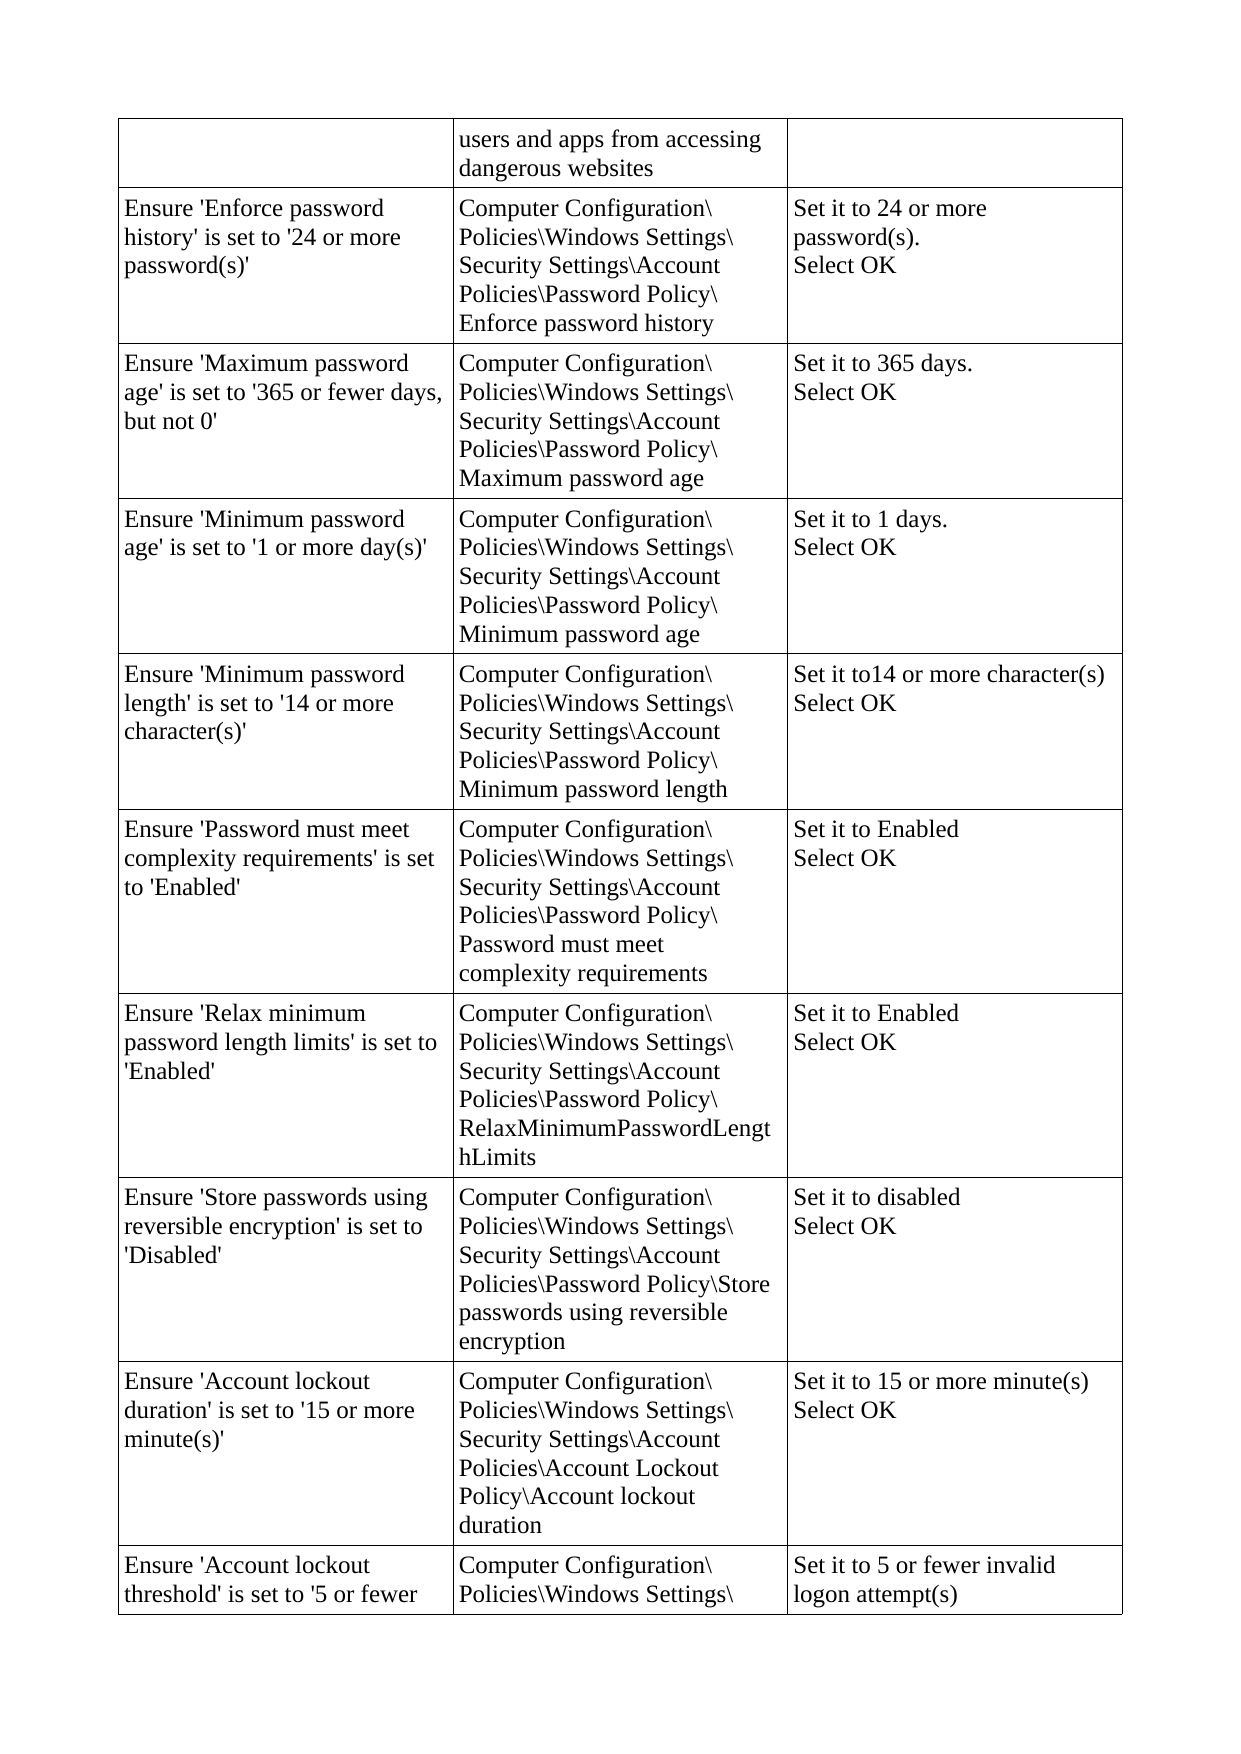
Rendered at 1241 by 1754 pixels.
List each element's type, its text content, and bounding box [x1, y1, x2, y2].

table_cell Ensure 'Maximum password age' is set to '365 or fewer days, but not 0' [119, 344, 453, 498]
table_cell Set it to 24 or more password(s). Select OK [788, 188, 1122, 342]
table_cell Computer Configuration\Policies\Windows Settings\Security Settings\Account Policies\Password Policy\Maximum password age [454, 344, 787, 498]
table_cell Set it to 15 or more minute(s) Select OK [788, 1362, 1122, 1545]
table_cell Ensure 'Enforce password history' is set to '24 or more password(s)' [119, 188, 453, 342]
table_cell Ensure 'Password must meet complexity requirements' is set to 'Enabled' [119, 810, 453, 992]
table_cell Computer Configuration\Policies\Windows Settings\Security Settings\Account Policies\Account Lockout Policy\Account lockout duration [454, 1362, 787, 1545]
table_cell users and apps from accessing dangerous websites [454, 119, 787, 187]
table_cell Computer Configuration\Policies\Windows Settings\Security Settings\Account Policies\Password Policy\Store passwords using reversible encryption [454, 1178, 787, 1361]
table_cell Computer Configuration\Policies\Windows Settings\Security Settings\Account Policies\Password Policy\Minimum password age [454, 499, 787, 653]
table_cell Ensure 'Account lockout threshold' is set to '5 or fewer [119, 1546, 453, 1614]
table_cell Ensure 'Store passwords using reversible encryption' is set to 'Disabled' [119, 1178, 453, 1361]
table_cell Ensure 'Relax minimum password length limits' is set to 'Enabled' [119, 994, 453, 1177]
table_cell Set it to 5 or fewer invalid logon attempt(s) [788, 1546, 1122, 1614]
table_cell Set it to 365 days. Select OK [788, 344, 1122, 498]
table_cell Computer Configuration\Policies\Windows Settings\Security Settings\Account Policies\Password Policy\Enforce password history [454, 188, 787, 342]
table_cell Ensure 'Minimum password age' is set to '1 or more day(s)' [119, 499, 453, 653]
table_cell Set it to Enabled Select OK [788, 994, 1122, 1177]
table_cell Set it to14 or more character(s) Select OK [788, 654, 1122, 808]
table_cell Set it to Enabled Select OK [788, 810, 1122, 992]
table_cell Computer Configuration\Policies\Windows Settings\Security Settings\Account Policies\Password Policy\Minimum password length [454, 654, 787, 808]
table_cell [788, 119, 1122, 187]
table_cell Computer Configuration\Policies\Windows Settings\Security Settings\Account Policies\Password Policy\RelaxMinimumPasswordLengthLimits [454, 994, 787, 1177]
table_cell [119, 119, 453, 187]
table_cell Computer Configuration\Policies\Windows Settings\Security Settings\Account Policies\Password Policy\Password must meet complexity requirements [454, 810, 787, 992]
table_cell Ensure 'Account lockout duration' is set to '15 or more minute(s)' [119, 1362, 453, 1545]
table_cell Ensure 'Minimum password length' is set to '14 or more character(s)' [119, 654, 453, 808]
table_cell Computer Configuration\Policies\Windows Settings\ [454, 1546, 787, 1614]
table_cell Set it to 1 days. Select OK [788, 499, 1122, 653]
table_cell Set it to disabled Select OK [788, 1178, 1122, 1361]
